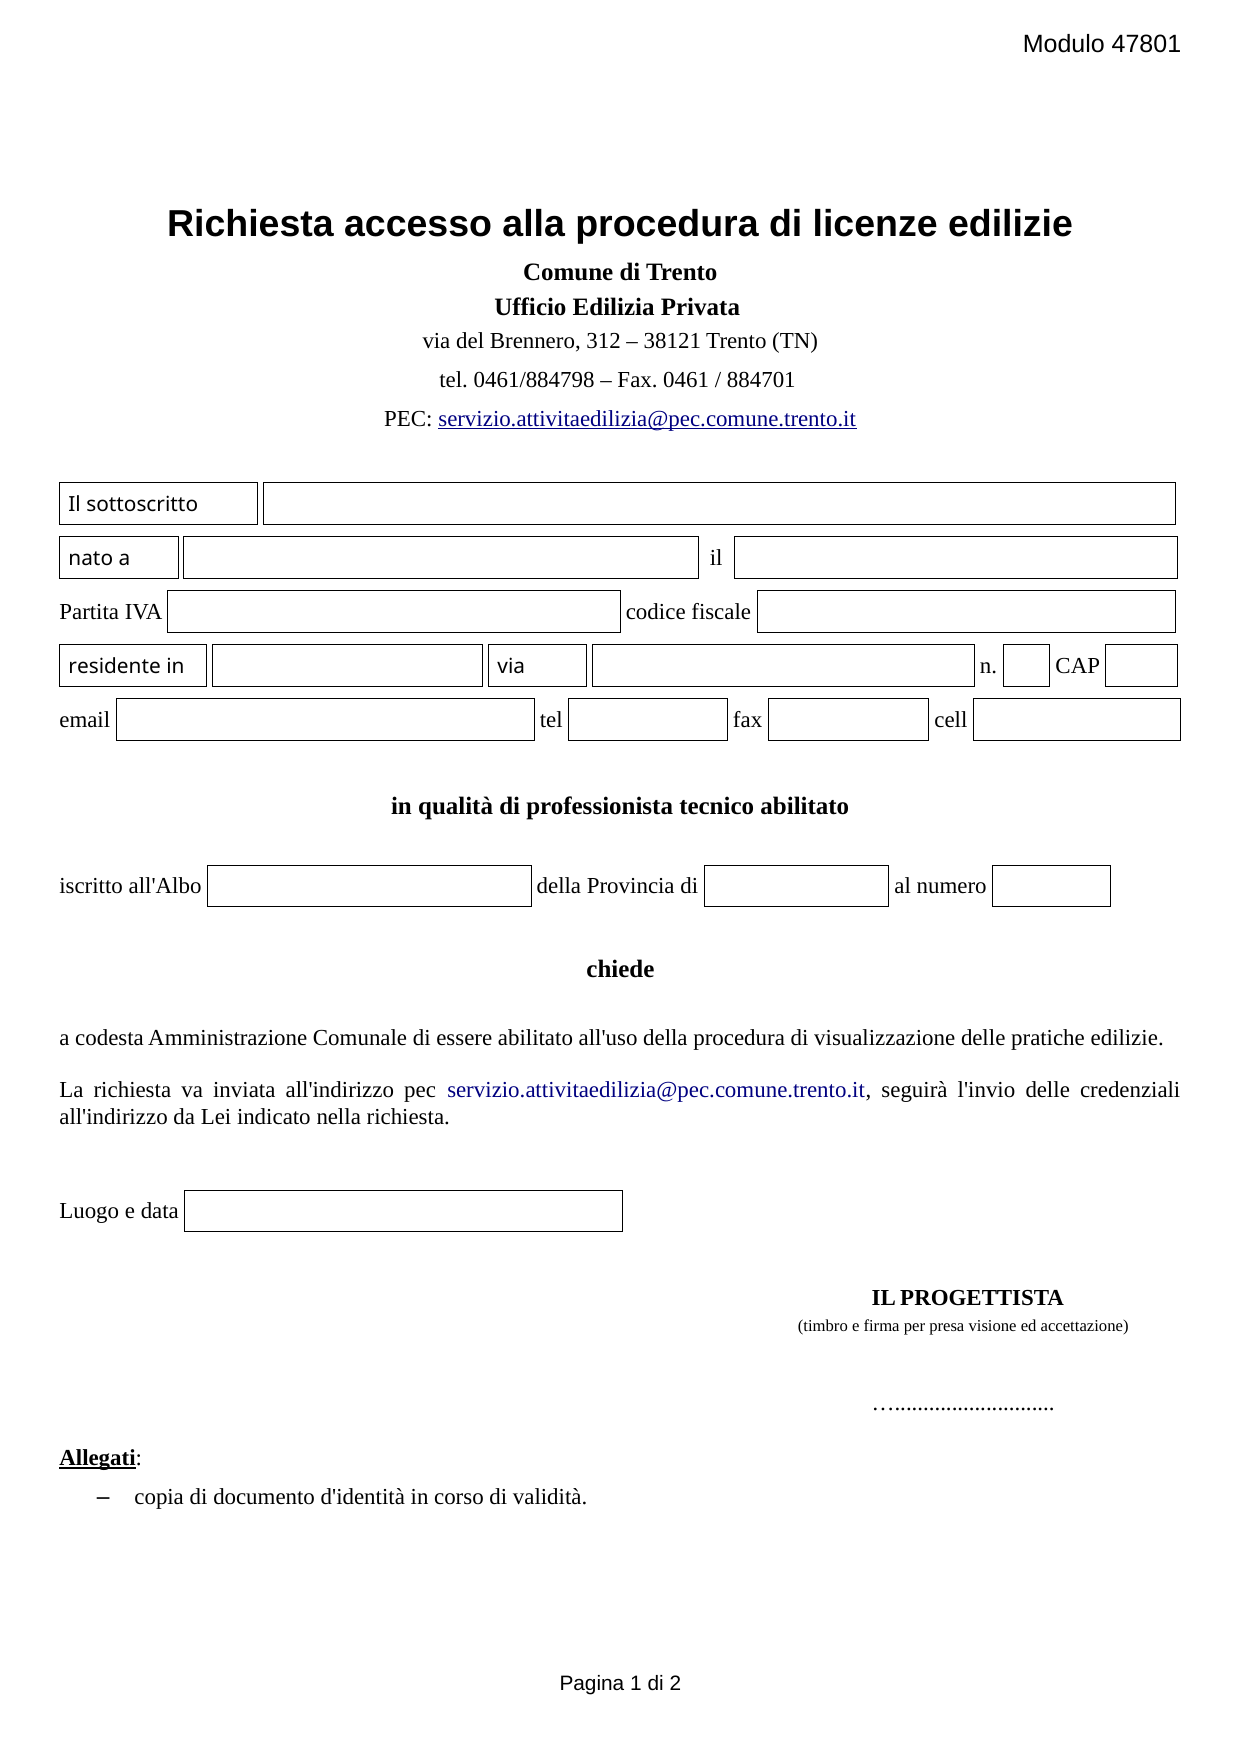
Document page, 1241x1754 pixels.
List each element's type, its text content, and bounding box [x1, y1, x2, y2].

text iscritto all'Albo [59, 865, 207, 906]
title Richiesta accesso alla procedura di licenze edilizie [59, 201, 1181, 244]
text IL PROGETTISTA [59, 1284, 1181, 1310]
text della Provincia di [532, 865, 704, 906]
list copia di documento d'identità in corso di validità. [97, 1483, 1181, 1509]
text Allegati: [59, 1444, 1181, 1471]
text Partita IVA [59, 590, 167, 632]
text email [59, 698, 116, 740]
text al numero [889, 865, 992, 906]
text [483, 644, 488, 686]
text in qualità di professionista tecnico abilitato [59, 791, 1181, 820]
text tel [535, 698, 568, 740]
text tel. 0461/884798 – Fax. 0461 / 884701 [59, 366, 1181, 392]
text fax [728, 698, 768, 740]
text PEC: servizio.attivitaedilizia@pec.comune.trento.it [59, 405, 1181, 431]
text …............................ [59, 1389, 1181, 1416]
text [623, 1190, 1181, 1231]
text [1111, 865, 1181, 906]
text [179, 536, 183, 578]
text il [699, 536, 734, 578]
text Ufficio Edilizia Privata [59, 292, 1181, 321]
text Comune di Trento [59, 257, 1181, 286]
text cell [929, 698, 973, 740]
text (timbro e firma per presa visione ed accettazione) [59, 1310, 1181, 1337]
text via del Brennero, 312 – 38121 Trento (TN) [59, 327, 1181, 353]
text codice fiscale [621, 590, 757, 632]
text CAP [1050, 644, 1105, 686]
text La richiesta va inviata all'indirizzo pec servizio.attivitaedilizia@pec.comune.trento.it, seguirà l'invio delle credenziali all'indirizzo da Lei indicato nella richiesta. [59, 1077, 1181, 1129]
text [207, 644, 212, 686]
text a codesta Amministrazione Comunale di essere abilitato all'uso della procedura di visualizzazione delle pratiche edilizie. [59, 1024, 1181, 1050]
text Luogo e data [59, 1190, 184, 1231]
text [587, 644, 592, 686]
text chiede [59, 954, 1181, 983]
text n. [975, 644, 1003, 686]
